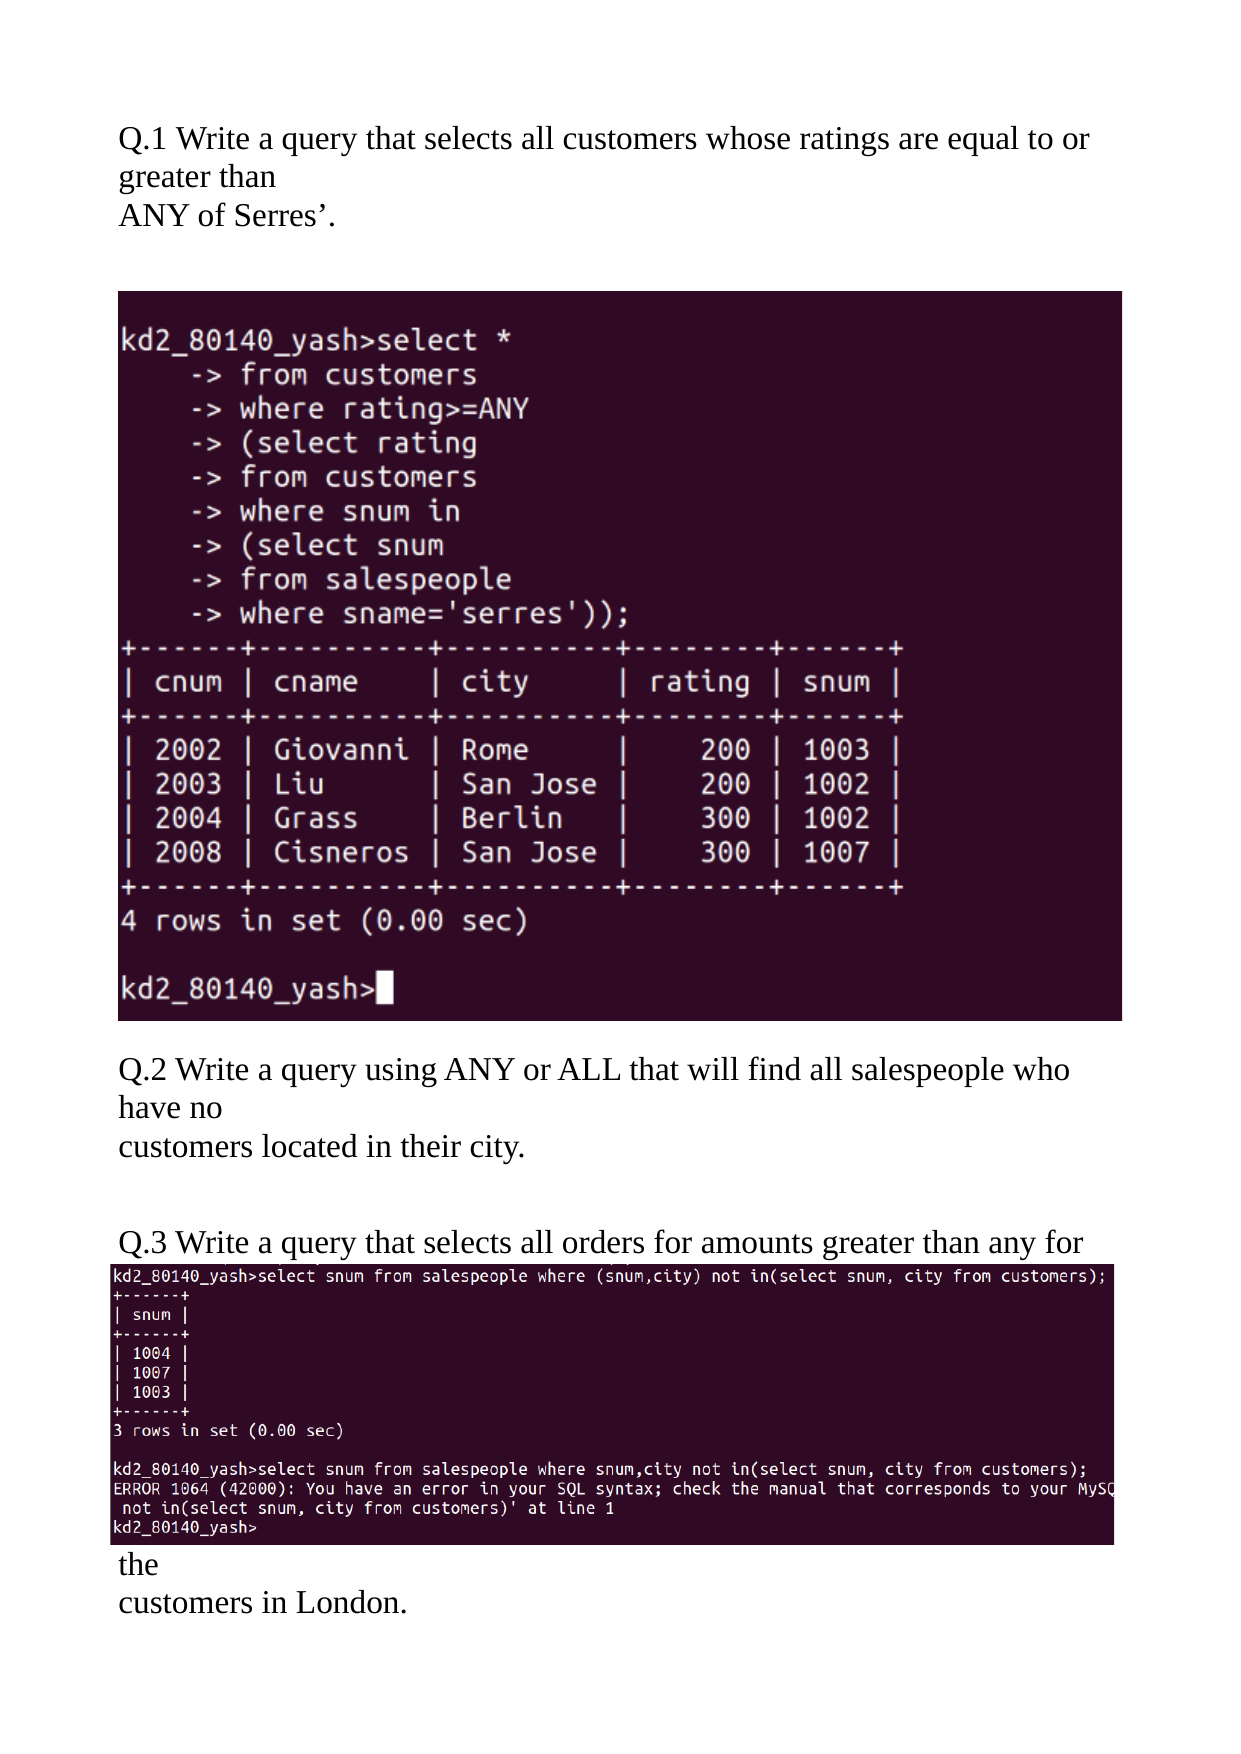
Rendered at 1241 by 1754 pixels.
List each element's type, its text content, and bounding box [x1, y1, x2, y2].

text Q.3 Write a query that selects all orders for amounts greater than any for the customers in London. [118, 1222, 1122, 1621]
picture [110, 1264, 1115, 1545]
text Q.2 Write a query using ANY or ALL that will find all salespeople who have no customers located in their city. [118, 1049, 1122, 1164]
picture [118, 291, 1123, 1021]
text Q.1 Write a query that selects all customers whose ratings are equal to or greater than ANY of Serres’. [118, 118, 1122, 233]
